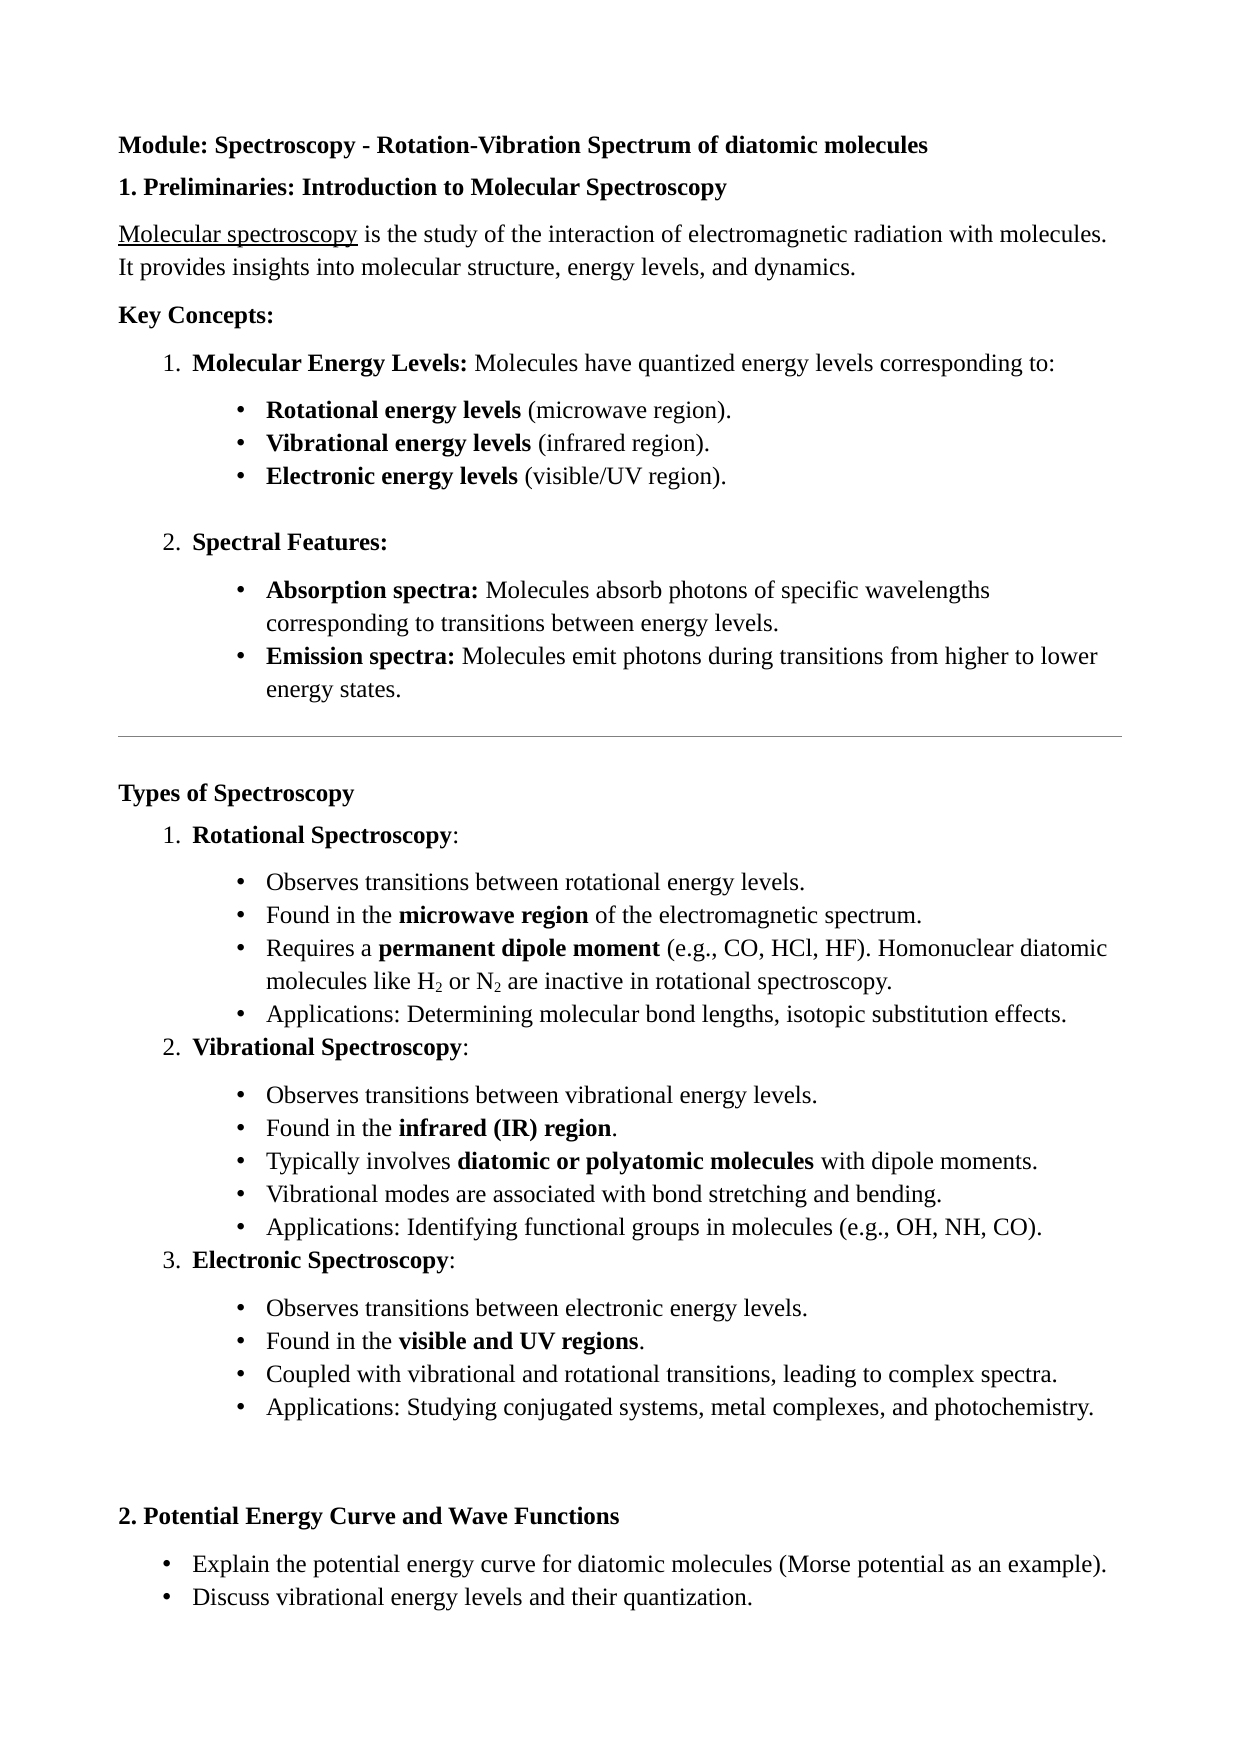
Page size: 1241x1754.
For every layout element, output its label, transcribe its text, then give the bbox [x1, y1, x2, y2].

list Emission spectra: Molecules emit photons during transitions from higher to lower energy states. [236, 641, 1122, 703]
text Key Concepts: [118, 300, 1122, 329]
list Electronic energy levels (visible/UV region). [236, 461, 1122, 490]
text 2. Potential Energy Curve and Wave Functions [118, 1501, 1122, 1530]
list Found in the microwave region of the electromagnetic spectrum. [236, 900, 1122, 929]
text 1. Preliminaries: Introduction to Molecular Spectroscopy [118, 172, 1122, 201]
list Vibrational modes are associated with bond stretching and bending. [236, 1179, 1122, 1208]
subtitle Types of Spectroscopy [118, 778, 1122, 807]
list Discuss vibrational energy levels and their quantization. [162, 1582, 1122, 1611]
list Observes transitions between rotational energy levels. [236, 867, 1122, 896]
list Applications: Studying conjugated systems, metal complexes, and photochemistry. [236, 1392, 1122, 1421]
list Applications: Identifying functional groups in molecules (e.g., OH, NH, CO). [236, 1212, 1122, 1241]
list Vibrational Spectroscopy: [162, 1032, 1122, 1061]
list Molecular Energy Levels: Molecules have quantized energy levels corresponding to: [162, 348, 1122, 376]
subtitle Module: Spectroscopy - Rotation-Vibration Spectrum of diatomic molecules [118, 131, 1122, 159]
list Rotational Spectroscopy: [162, 820, 1122, 848]
list Spectral Features: [162, 527, 1122, 556]
list Requires a permanent dipole moment (e.g., CO, HCl, HF). Homonuclear diatomic molecules like H2 or N2 are inactive in rotational spectroscopy. [236, 933, 1122, 995]
list Observes transitions between vibrational energy levels. [236, 1080, 1122, 1109]
list Vibrational energy levels (infrared region). [236, 428, 1122, 457]
list Observes transitions between electronic energy levels. [236, 1293, 1122, 1321]
list Typically involves diatomic or polyatomic molecules with dipole moments. [236, 1146, 1122, 1175]
list Explain the potential energy curve for diatomic molecules (Morse potential as an example). [162, 1549, 1122, 1577]
list Absorption spectra: Molecules absorb photons of specific wavelengths corresponding to transitions between energy levels. [236, 575, 1122, 637]
list Rotational energy levels (microwave region). [236, 395, 1122, 424]
list Coupled with vibrational and rotational transitions, leading to complex spectra. [236, 1359, 1122, 1387]
list Found in the visible and UV regions. [236, 1326, 1122, 1354]
text Molecular spectroscopy is the study of the interaction of electromagnetic radiation with molecules. It provides insights into molecular structure, energy levels, and dynamics. [118, 219, 1122, 281]
list Found in the infrared (IR) region. [236, 1113, 1122, 1142]
list Electronic Spectroscopy: [162, 1245, 1122, 1274]
list Applications: Determining molecular bond lengths, isotopic substitution effects. [236, 999, 1122, 1028]
